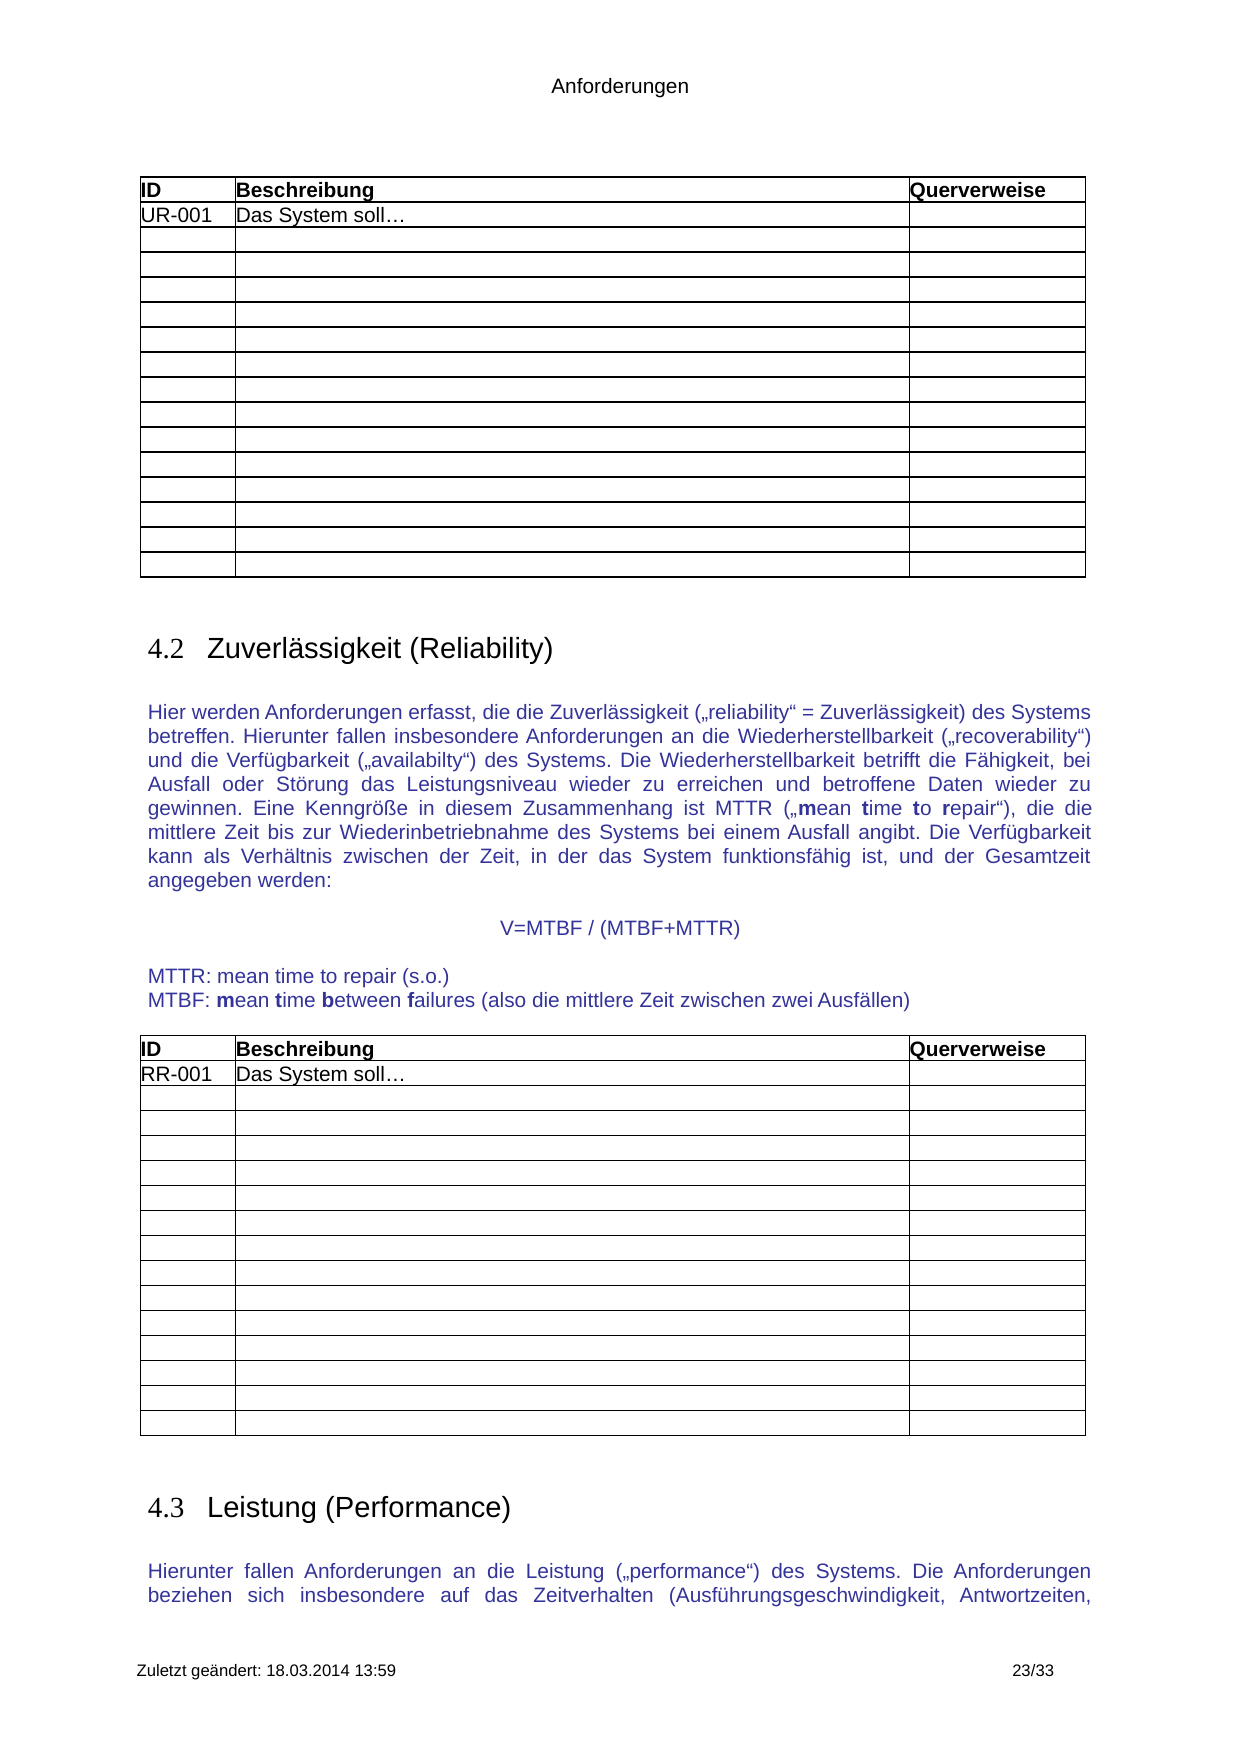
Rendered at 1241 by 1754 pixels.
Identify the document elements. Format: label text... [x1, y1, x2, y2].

table_cell [236, 1261, 909, 1285]
table_cell RR-001 [141, 1061, 235, 1085]
table_cell [141, 1261, 235, 1285]
table_cell [141, 478, 235, 501]
table_cell [236, 553, 909, 576]
table_cell [141, 1361, 235, 1385]
subtitle Leistung (Performance) [148, 1490, 1092, 1524]
table_cell [236, 1111, 909, 1135]
table_cell [910, 253, 1085, 276]
table_cell [141, 1111, 235, 1135]
table_cell [141, 278, 235, 301]
table_cell [141, 1411, 235, 1435]
table_cell [910, 1361, 1085, 1385]
table_cell [141, 1386, 235, 1410]
table_cell [141, 453, 235, 476]
text Hier werden Anforderungen erfasst, die die Zuverlässigkeit („reliability“ = Zuverlässigkeit) des Systems betreffen. Hierunter fallen insbesondere Anforderungen an die Wiederherstellbarkeit („recoverability“) und die Verfügbarkeit („availabilty“) des Systems. Die Wiederherstellbarkeit betrifft die Fähigkeit, bei Ausfall oder Störung das Leistungsniveau wieder zu erreichen und betroffene Daten wieder zu gewinnen. Eine Kenngröße in diesem Zusammenhang ist MTTR („mean time to repair“), die die mittlere Zeit bis zur Wiederinbetriebnahme des Systems bei einem Ausfall angibt. Die Verfügbarkeit kann als Verhältnis zwischen der Zeit, in der das System funktionsfähig ist, und der Gesamtzeit angegeben werden: [148, 700, 1092, 892]
table_cell [910, 378, 1085, 401]
table_cell [236, 1411, 909, 1435]
table_cell [910, 278, 1085, 301]
table_cell [141, 1336, 235, 1360]
table_cell [910, 1161, 1085, 1185]
table_cell [141, 503, 235, 526]
table_cell Das System soll… [236, 203, 909, 226]
table_cell [910, 553, 1085, 576]
table_cell [236, 278, 909, 301]
table_header Querverweise [910, 178, 1085, 201]
table_cell [910, 428, 1085, 451]
table_cell [236, 378, 909, 401]
table_cell [141, 1136, 235, 1160]
table_cell [910, 1336, 1085, 1360]
table_cell [910, 1086, 1085, 1110]
table_cell [141, 1211, 235, 1235]
table_cell [910, 1411, 1085, 1435]
table_cell [236, 1086, 909, 1110]
table_cell [236, 528, 909, 551]
table_cell [910, 1311, 1085, 1335]
text V=MTBF / (MTBF+MTTR) [148, 916, 1092, 939]
table_cell [236, 353, 909, 376]
table_cell [910, 303, 1085, 326]
table_cell [141, 228, 235, 251]
table_cell [141, 428, 235, 451]
table_cell [236, 428, 909, 451]
table_header Beschreibung [236, 1036, 909, 1060]
table_cell [236, 403, 909, 426]
table_cell [141, 1286, 235, 1310]
table_cell [141, 1236, 235, 1260]
table_cell [141, 528, 235, 551]
table_cell [910, 228, 1085, 251]
table_cell [236, 503, 909, 526]
table_cell [236, 1336, 909, 1360]
text MTBF: mean time between failures (also die mittlere Zeit zwischen zwei Ausfällen) [148, 987, 1092, 1011]
table_cell [236, 1286, 909, 1310]
table_cell [910, 478, 1085, 501]
table_cell [141, 353, 235, 376]
table_cell [910, 1111, 1085, 1135]
table_cell [910, 453, 1085, 476]
table_cell [236, 303, 909, 326]
table_cell [141, 1086, 235, 1110]
table_header ID [141, 178, 235, 201]
table_cell [910, 1261, 1085, 1285]
table_cell [141, 403, 235, 426]
table_cell [236, 228, 909, 251]
table_cell [236, 453, 909, 476]
table_cell [910, 503, 1085, 526]
table_cell UR-001 [141, 203, 235, 226]
table_cell [910, 1236, 1085, 1260]
table_cell [910, 1286, 1085, 1310]
table_cell [141, 1186, 235, 1210]
table_cell [236, 253, 909, 276]
table_cell [236, 1361, 909, 1385]
text Hierunter fallen Anforderungen an die Leistung („performance“) des Systems. Die Anforderungen beziehen sich insbesondere auf das Zeitverhalten (Ausführungsgeschwindigkeit, Antwortzeiten, [148, 1559, 1092, 1607]
table_cell [910, 203, 1085, 226]
table_header Querverweise [910, 1036, 1085, 1060]
table_cell [141, 1161, 235, 1185]
table_cell [236, 1236, 909, 1260]
table_cell [236, 1211, 909, 1235]
table_cell [236, 1161, 909, 1185]
table_cell [236, 1186, 909, 1210]
table_header Beschreibung [236, 178, 909, 201]
table_cell [910, 353, 1085, 376]
table_cell [141, 378, 235, 401]
table_cell [910, 1386, 1085, 1410]
table_cell [236, 1311, 909, 1335]
table_header ID [141, 1036, 235, 1060]
table_cell Das System soll… [236, 1061, 909, 1085]
table_cell [141, 328, 235, 351]
table_cell [236, 1386, 909, 1410]
table_cell [910, 1186, 1085, 1210]
table_cell [910, 328, 1085, 351]
table_cell [236, 1136, 909, 1160]
table_cell [141, 253, 235, 276]
table_cell [141, 1311, 235, 1335]
text MTTR: mean time to repair (s.o.) [148, 963, 1092, 987]
subtitle Zuverlässigkeit (Reliability) [148, 631, 1092, 665]
table_cell [141, 303, 235, 326]
table_cell [910, 1061, 1085, 1085]
table_cell [910, 1211, 1085, 1235]
table_cell [236, 328, 909, 351]
table_cell [910, 1136, 1085, 1160]
table_cell [141, 553, 235, 576]
table_cell [910, 403, 1085, 426]
table_cell [236, 478, 909, 501]
table_cell [910, 528, 1085, 551]
